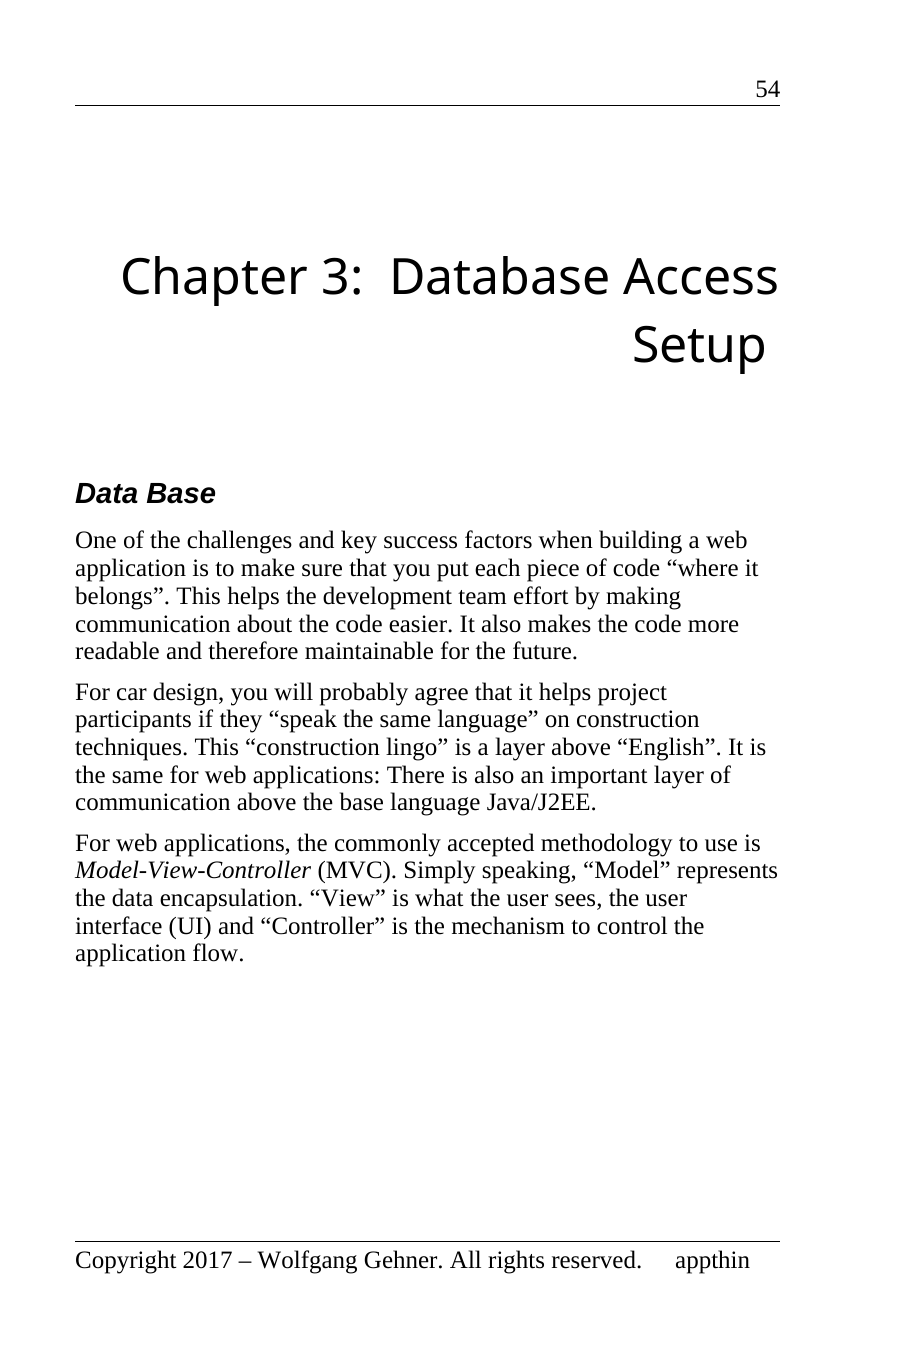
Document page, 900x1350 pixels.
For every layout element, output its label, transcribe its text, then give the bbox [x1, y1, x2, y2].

subtitle Chapter 3: Database Access Setup [75, 241, 780, 377]
text For web applications, the commonly accepted methodology to use is Model-View-Controller (MVC). Simply speaking, “Model” represents the data encapsulation. “View” is what the user sees, the user interface (UI) and “Controller” is the mechanism to control the application flow. [75, 829, 780, 967]
subtitle Data Base [75, 477, 780, 510]
text One of the challenges and key success factors when building a web application is to make sure that you put each piece of code “where it belongs”. This helps the development team effort by making communication about the code easier. It also makes the code more readable and therefore maintainable for the future. [75, 527, 780, 665]
text For car design, you will probably agree that it helps project participants if they “speak the same language” on construction techniques. This “construction lingo” is a layer above “English”. It is the same for web applications: There is also an important layer of communication above the base language Java/J2EE. [75, 678, 780, 816]
